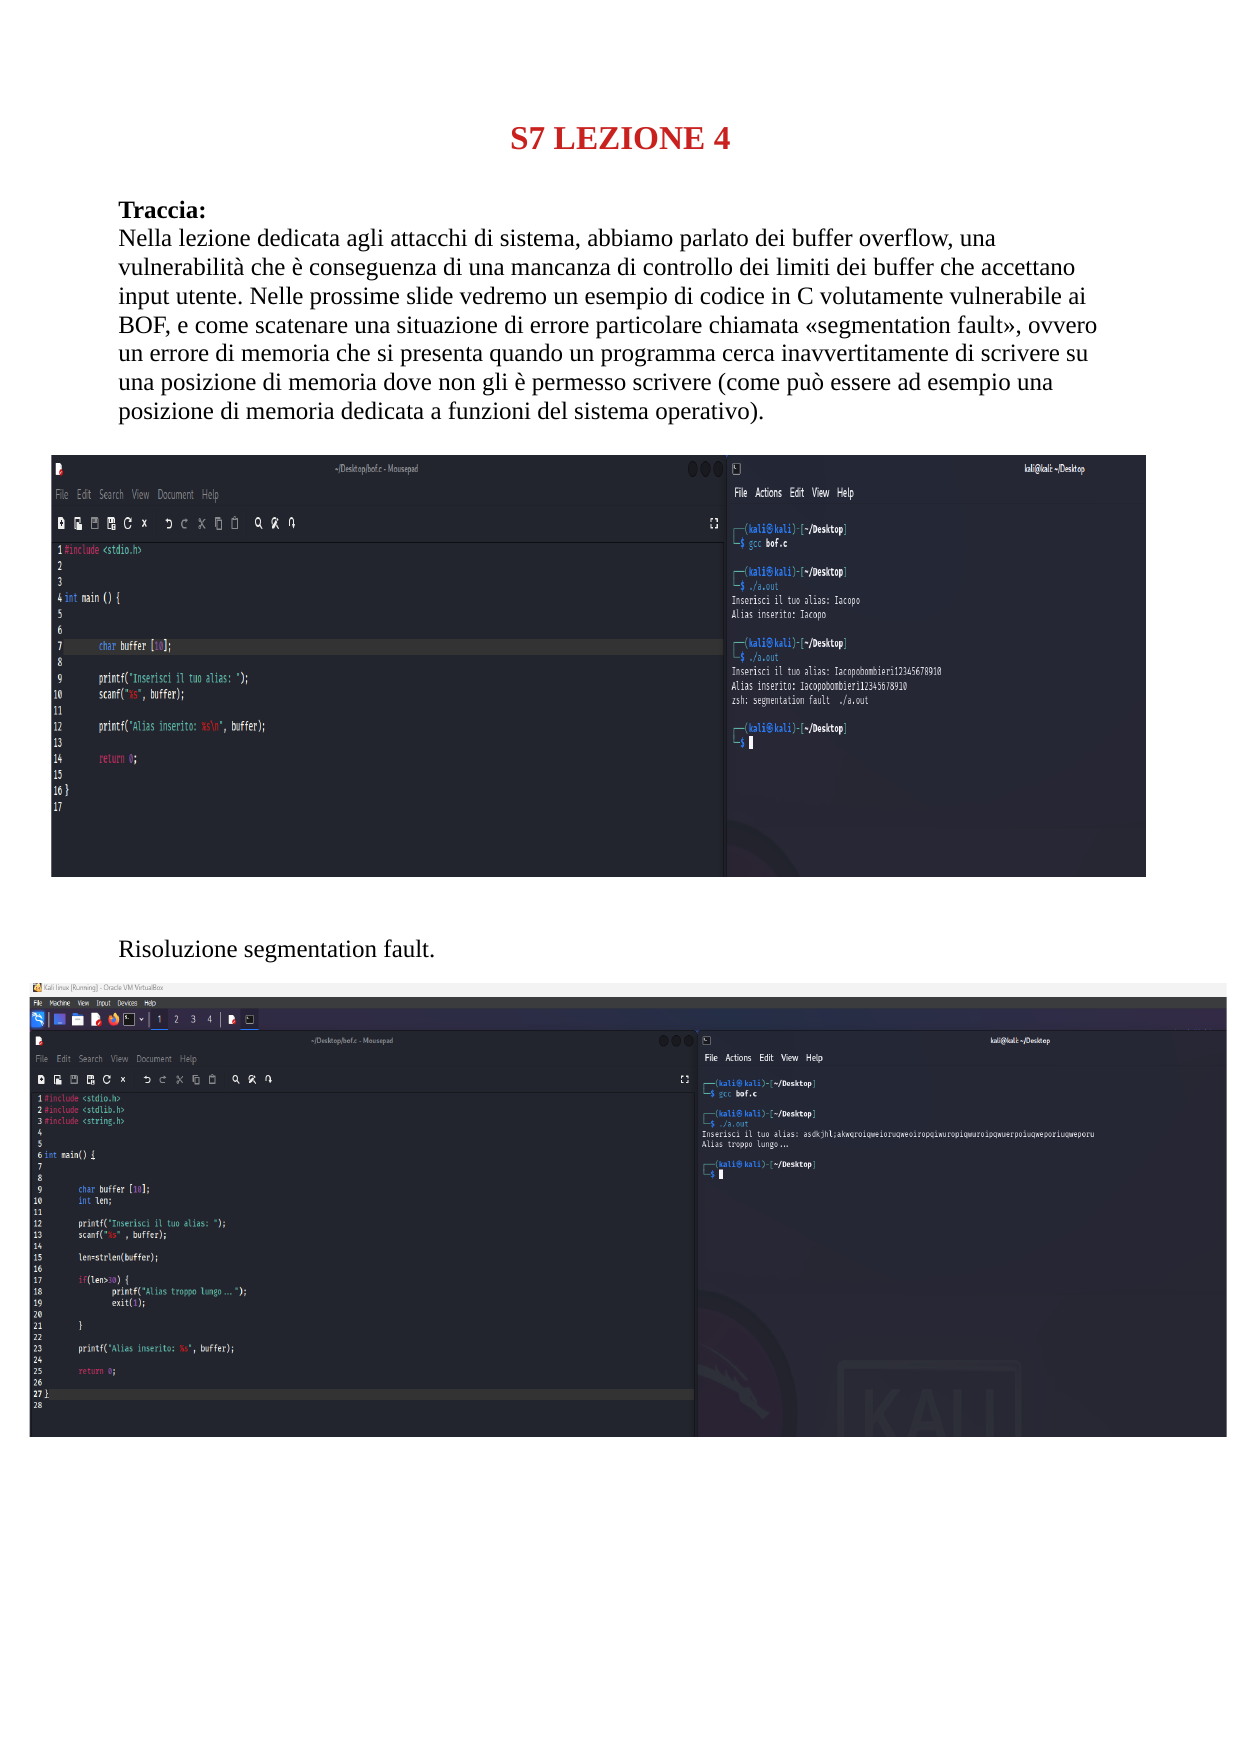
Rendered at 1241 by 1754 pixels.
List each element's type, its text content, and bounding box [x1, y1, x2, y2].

picture [51, 455, 1146, 877]
text Nella lezione dedicata agli attacchi di sistema, abbiamo parlato dei buffer overflow, una vulnerabilità che è conseguenza di una mancanza di controllo dei limiti dei buffer che accettano input utente. Nelle prossime slide vedremo un esempio di codice in C volutamente vulnerabile ai BOF, e come scatenare una situazione di errore particolare chiamata «segmentation fault», ovvero un errore di memoria che si presenta quando un programma cerca inavvertitamente di scrivere su una posizione di memoria dove non gli è permesso scrivere (come può essere ad esempio una posizione di memoria dedicata a funzioni del sistema operativo). [118, 223, 1122, 425]
text S7 LEZIONE 4 [118, 118, 1122, 156]
text Traccia: [118, 195, 1122, 223]
text Risoluzione segmentation fault. [118, 934, 1122, 963]
picture [29, 983, 1227, 1437]
